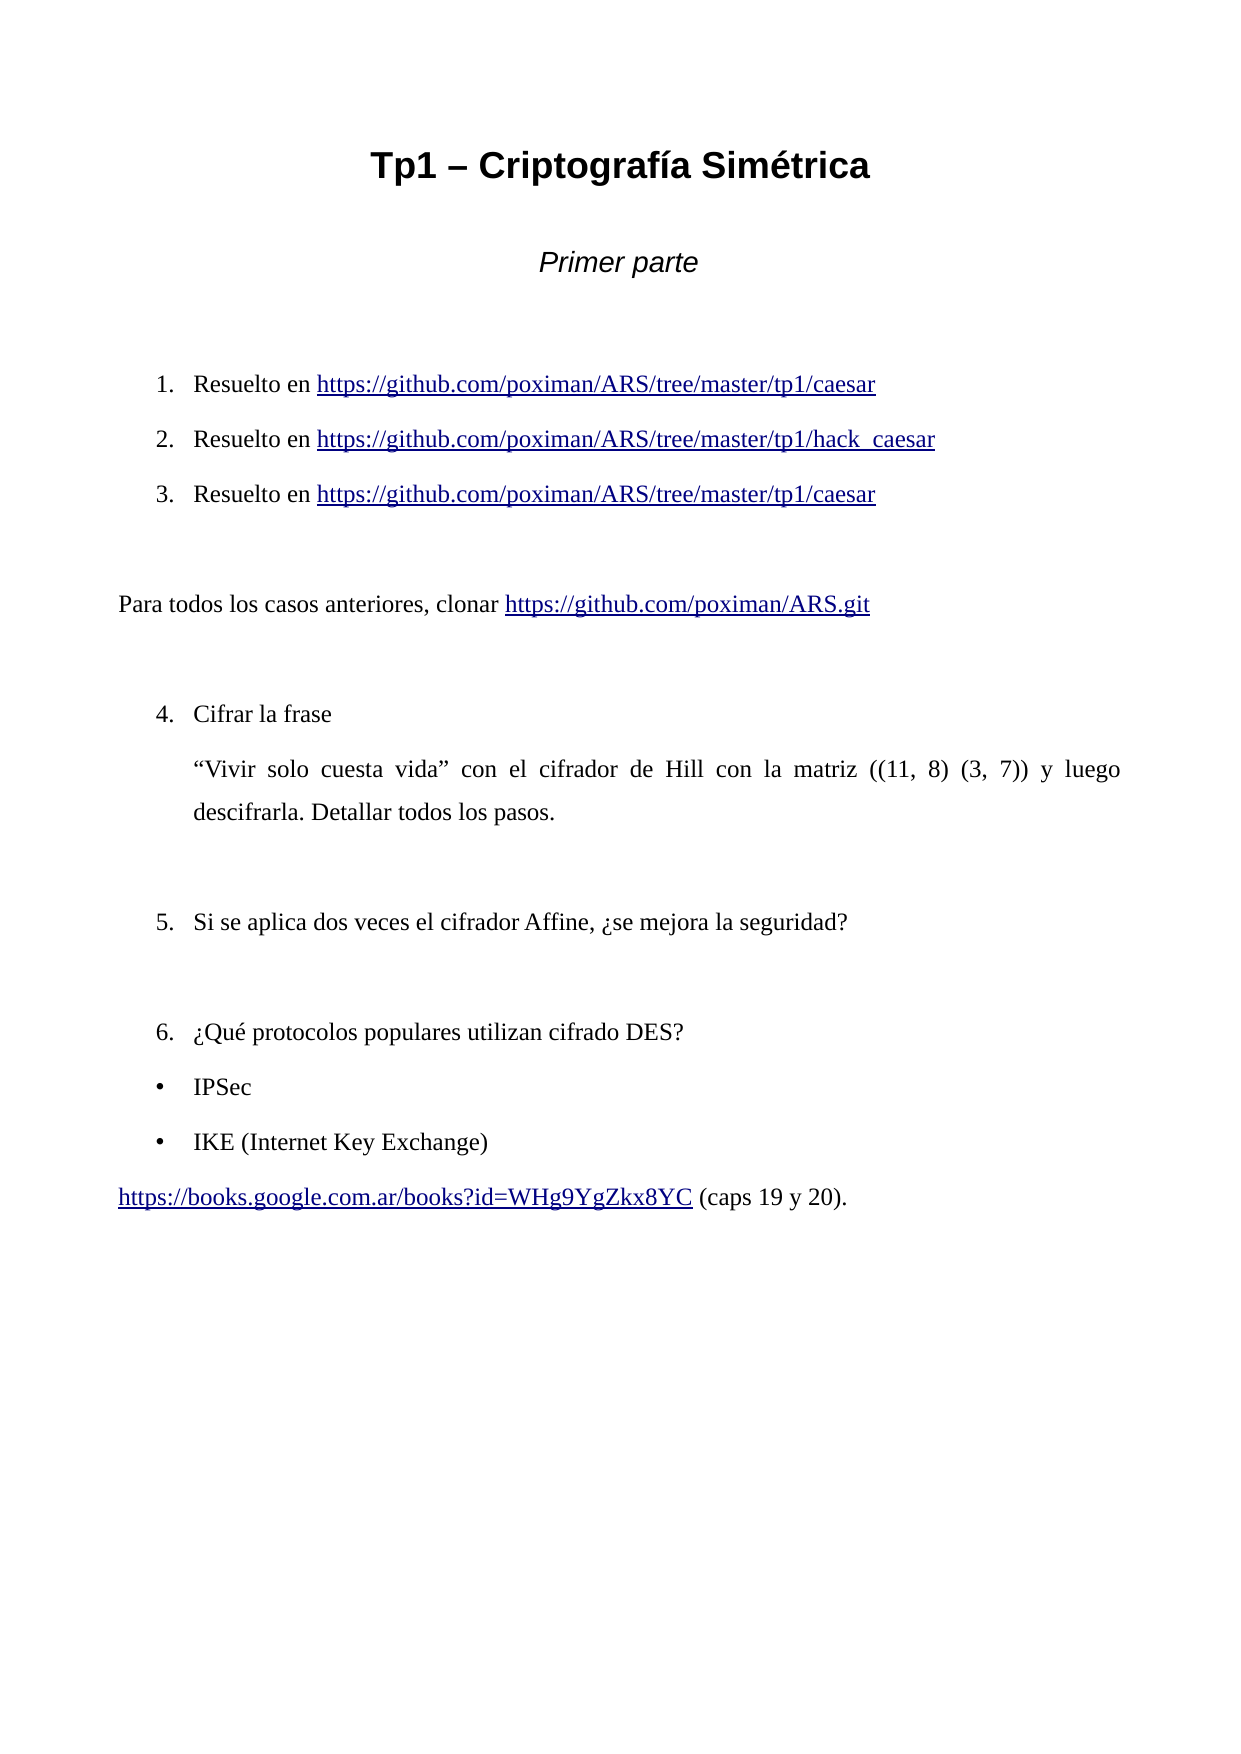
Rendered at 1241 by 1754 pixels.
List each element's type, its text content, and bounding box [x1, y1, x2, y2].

list Resuelto en https://github.com/poximan/ARS/tree/master/tp1/hack_caesar [156, 424, 1122, 453]
list “Vivir solo cuesta vida” con el cifrador de Hill con la matriz ((11, 8) (3, 7)) y luego descifrarla. Detallar todos los pasos. [156, 754, 1122, 826]
list Cifrar la frase [156, 699, 1122, 728]
list Resuelto en https://github.com/poximan/ARS/tree/master/tp1/caesar [156, 369, 1122, 398]
list IPSec [156, 1072, 1122, 1101]
text https://books.google.com.ar/books?id=WHg9YgZkx8YC (caps 19 y 20). [118, 1182, 1122, 1211]
list ¿Qué protocolos populares utilizan cifrado DES? [156, 1017, 1122, 1046]
text Para todos los casos anteriores, clonar https://github.com/poximan/ARS.git [118, 589, 1122, 618]
subtitle Primer parte [118, 245, 1122, 279]
list Resuelto en https://github.com/poximan/ARS/tree/master/tp1/caesar [156, 479, 1122, 508]
list IKE (Internet Key Exchange) [156, 1127, 1122, 1156]
title Tp1 – Criptografía Simétrica [118, 143, 1122, 186]
list Si se aplica dos veces el cifrador Affine, ¿se mejora la seguridad? [156, 907, 1122, 936]
